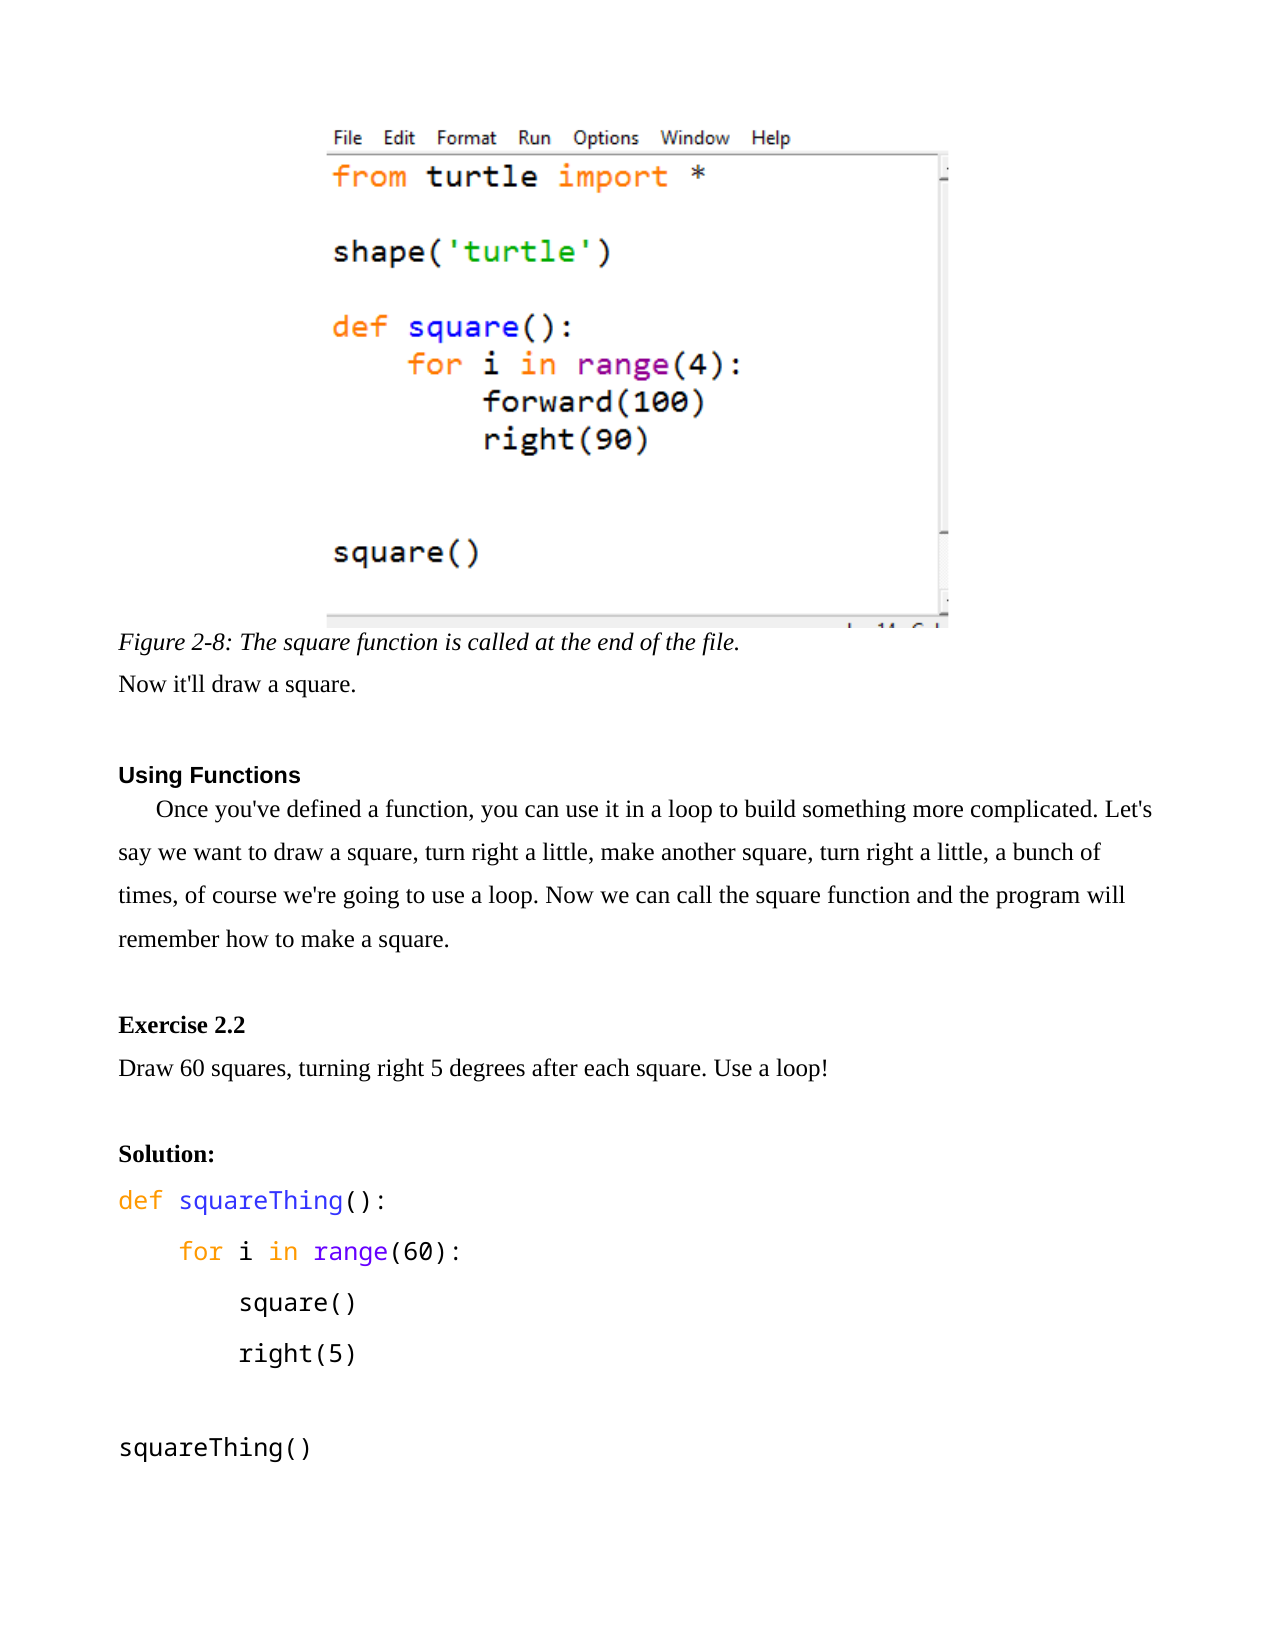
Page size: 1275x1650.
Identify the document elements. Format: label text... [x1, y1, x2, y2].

text Solution: [118, 1139, 1157, 1168]
picture [326, 118, 949, 628]
text square() [118, 1284, 1157, 1318]
text Exercise 2.2 [118, 1010, 1157, 1039]
subtitle Using Functions [118, 761, 1157, 788]
text Figure 2-8: The square function is called at the end of the file. [118, 118, 1157, 656]
text def squareThing(): [118, 1182, 1157, 1216]
text squareThing() [118, 1430, 1157, 1464]
text for i in range(60): [118, 1233, 1157, 1267]
text right(5) [118, 1336, 1157, 1369]
text Now it'll draw a square. [118, 669, 1157, 697]
text Once you've defined a function, you can use it in a loop to build something more complicated. Let's say we want to draw a square, turn right a little, make another square, turn right a little, a bunch of times, of course we're going to use a loop. Now we can call the square function and the program will remember how to make a square. [118, 794, 1157, 952]
text Draw 60 squares, turning right 5 degrees after each square. Use a loop! [118, 1053, 1157, 1082]
